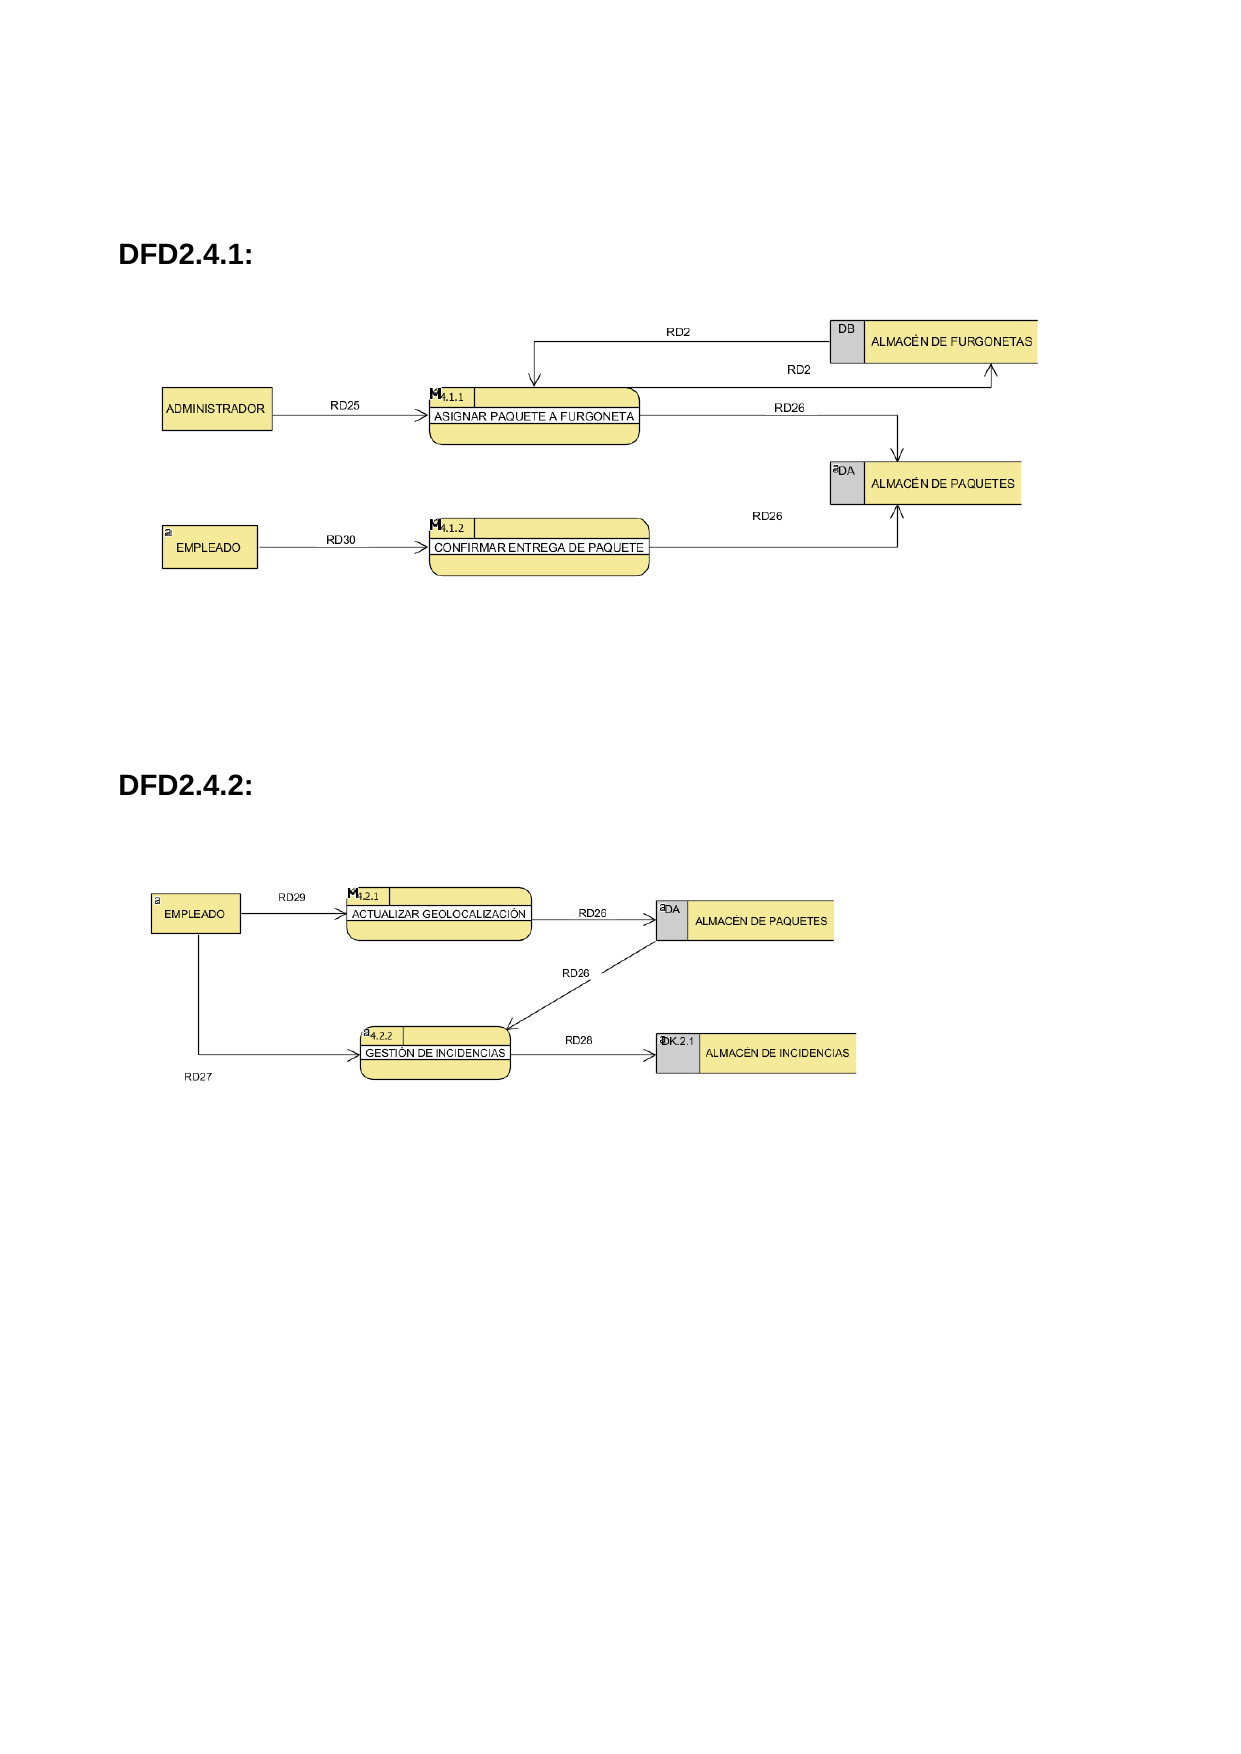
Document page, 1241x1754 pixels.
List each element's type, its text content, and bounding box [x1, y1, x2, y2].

picture [111, 811, 995, 1272]
subtitle DFD2.4.1: [118, 237, 1122, 271]
subtitle DFD2.4.2: [118, 768, 1122, 802]
picture [118, 283, 1123, 708]
